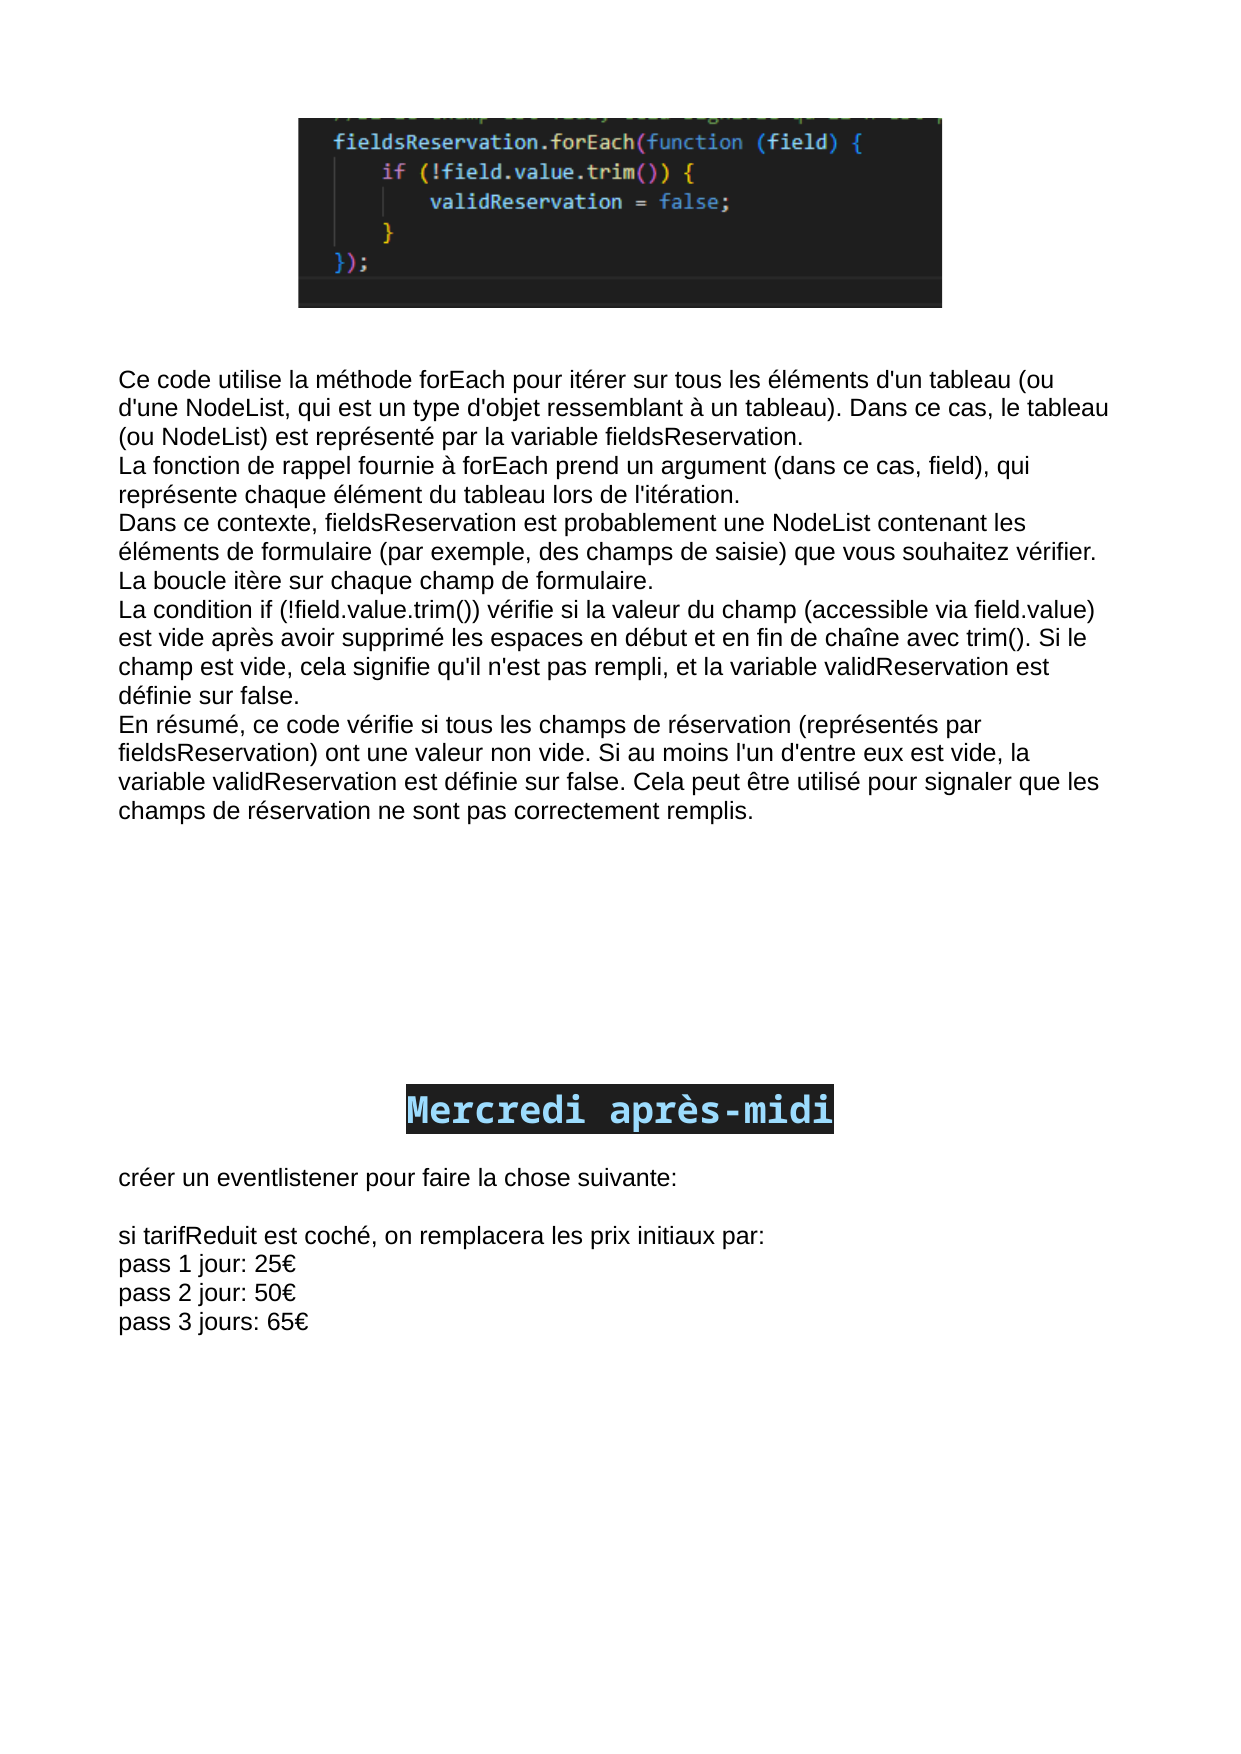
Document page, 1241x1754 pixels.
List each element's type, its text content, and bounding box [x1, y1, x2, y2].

text En résumé, ce code vérifie si tous les champs de réservation (représentés par fieldsReservation) ont une valeur non vide. Si au moins l'un d'entre eux est vide, la variable validReservation est définie sur false. Cela peut être utilisé pour signaler que les champs de réservation ne sont pas correctement remplis. [118, 710, 1122, 825]
text si tarifReduit est coché, on remplacera les prix initiaux par: [118, 1221, 1122, 1249]
text pass 3 jours: 65€ [118, 1307, 1122, 1336]
text Ce code utilise la méthode forEach pour itérer sur tous les éléments d'un tableau (ou d'une NodeList, qui est un type d'objet ressemblant à un tableau). Dans ce cas, le tableau (ou NodeList) est représenté par la variable fieldsReservation. [118, 365, 1122, 451]
text créer un eventlistener pour faire la chose suivante: [118, 1163, 1122, 1192]
text Dans ce contexte, fieldsReservation est probablement une NodeList contenant les éléments de formulaire (par exemple, des champs de saisie) que vous souhaitez vérifier. La boucle itère sur chaque champ de formulaire. [118, 508, 1122, 595]
text pass 2 jour: 50€ [118, 1278, 1122, 1307]
picture [298, 118, 943, 308]
text La fonction de rappel fournie à forEach prend un argument (dans ce cas, field), qui représente chaque élément du tableau lors de l'itération. [118, 451, 1122, 508]
text La condition if (!field.value.trim()) vérifie si la valeur du champ (accessible via field.value) est vide après avoir supprimé les espaces en début et en fin de chaîne avec trim(). Si le champ est vide, cela signifie qu'il n'est pas rempli, et la variable validReservation est définie sur false. [118, 595, 1122, 710]
text pass 1 jour: 25€ [118, 1249, 1122, 1278]
text Mercredi après-midi [118, 1083, 1122, 1134]
